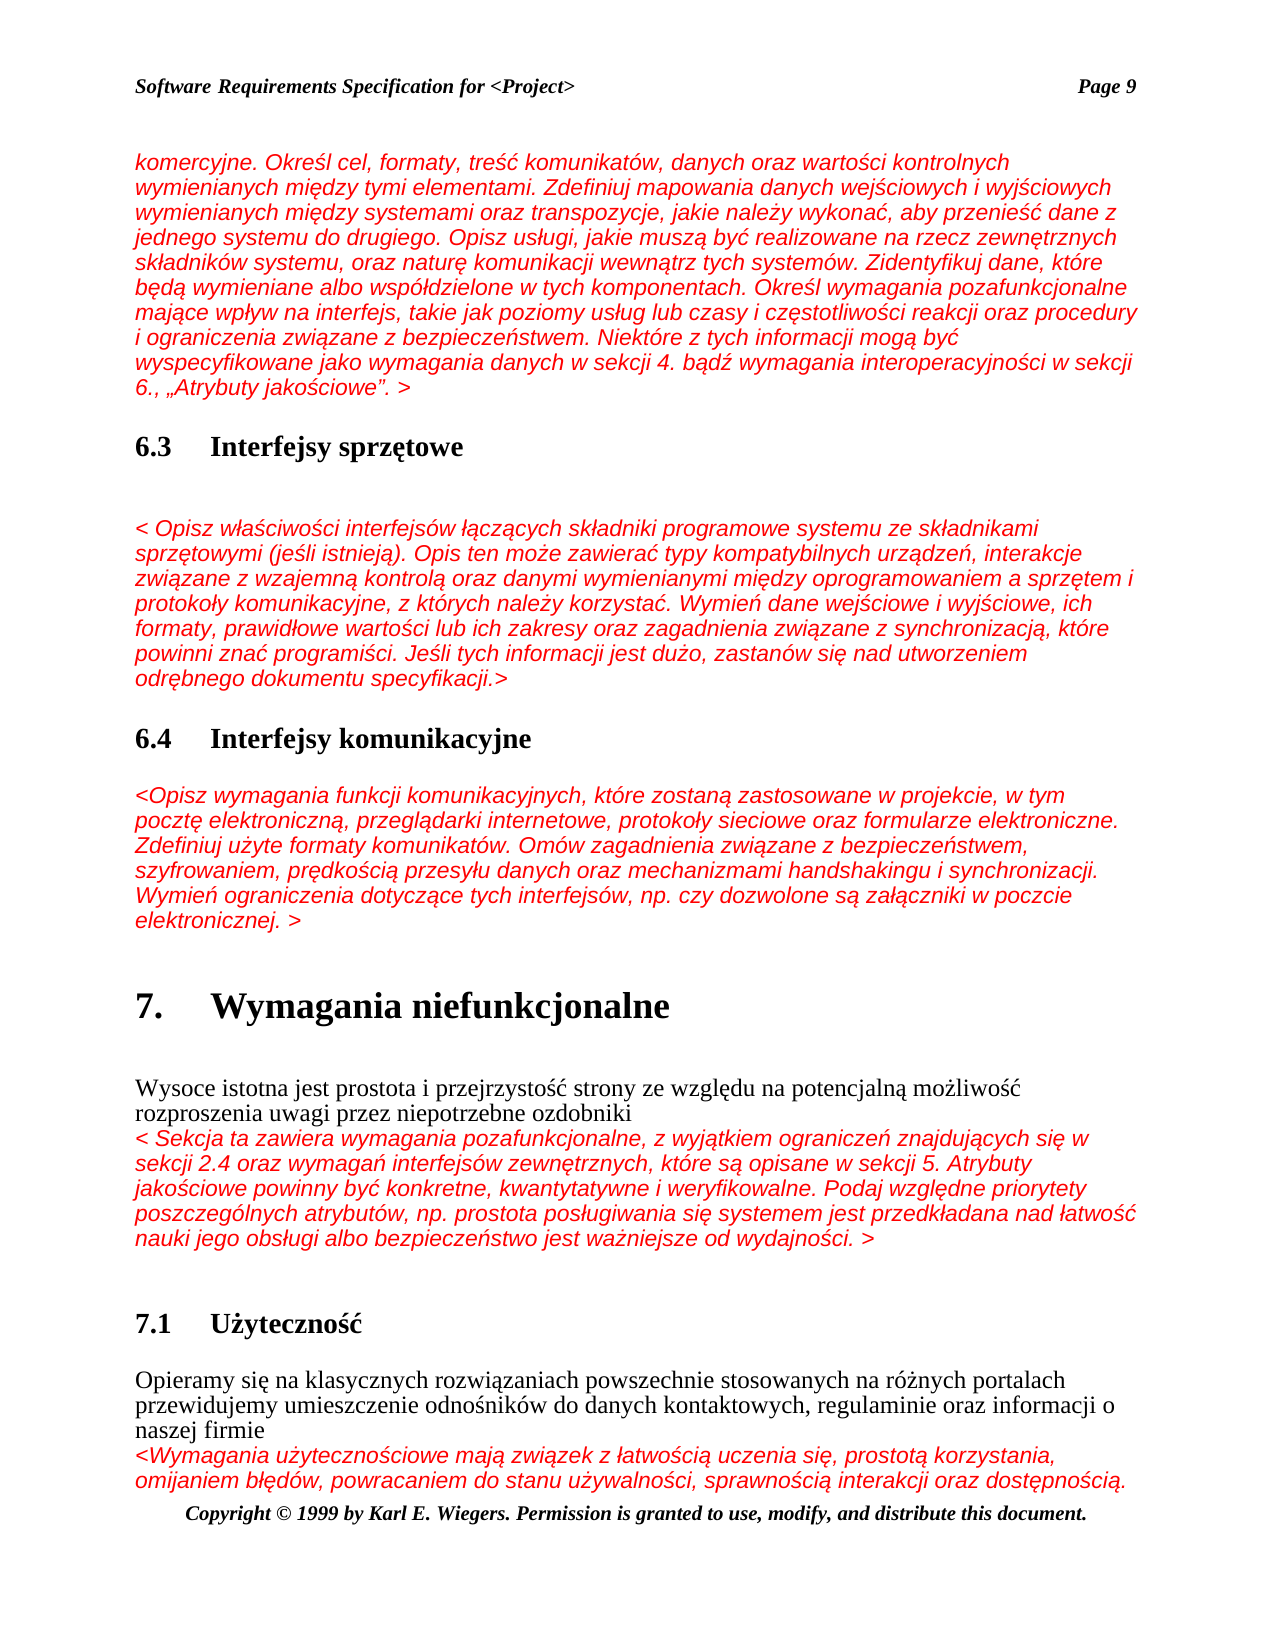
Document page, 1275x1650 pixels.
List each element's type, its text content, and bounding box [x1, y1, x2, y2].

subtitle Interfejsy sprzętowe [135, 429, 1140, 463]
text Opieramy się na klasycznych rozwiązaniach powszechnie stosowanych na różnych portalach przewidujemy umieszczenie odnośników do danych kontaktowych, regulaminie oraz informacji o naszej firmie [135, 1369, 1140, 1444]
text komercyjne. Określ cel, formaty, treść komunikatów, danych oraz wartości kontrolnych wymienianych między tymi elementami. Zdefiniuj mapowania danych wejściowych i wyjściowych wymienianych między systemami oraz transpozycje, jakie należy wykonać, aby przenieść dane z jednego systemu do drugiego. Opisz usługi, jakie muszą być realizowane na rzecz zewnętrznych składników systemu, oraz naturę komunikacji wewnątrz tych systemów. Zidentyfikuj dane, które będą wymieniane albo współdzielone w tych komponentach. Określ wymagania pozafunkcjonalne mające wpływ na interfejs, takie jak poziomy usług lub czasy i częstotliwości reakcji oraz procedury i ograniczenia związane z bezpieczeństwem. Niektóre z tych informacji mogą być wyspecyfikowane jako wymagania danych w sekcji 4. bądź wymagania interoperacyjności w sekcji 6., „Atrybuty jakościowe”. > [135, 150, 1140, 400]
text < Sekcja ta zawiera wymagania pozafunkcjonalne, z wyjątkiem ograniczeń znajdujących się w sekcji 2.4 oraz wymagań interfejsów zewnętrznych, które są opisane w sekcji 5. Atrybuty jakościowe powinny być konkretne, kwantytatywne i weryfikowalne. Podaj względne priorytety poszczególnych atrybutów, np. prostota posługiwania się systemem jest przedkładana nad łatwość nauki jego obsługi albo bezpieczeństwo jest ważniejsze od wydajności. > [135, 1127, 1140, 1252]
subtitle Wymagania niefunkcjonalne [135, 984, 1140, 1027]
text <Wymagania użytecznościowe mają związek z łatwością uczenia się, prostotą korzystania, omijaniem błędów, powracaniem do stanu używalności, sprawnością interakcji oraz dostępnością. [135, 1444, 1140, 1494]
text < Opisz właściwości interfejsów łączących składniki programowe systemu ze składnikami sprzętowymi (jeśli istnieją). Opis ten może zawierać typy kompatybilnych urządzeń, interakcje związane z wzajemną kontrolą oraz danymi wymienianymi między oprogramowaniem a sprzętem i protokoły komunikacyjne, z których należy korzystać. Wymień dane wejściowe i wyjściowe, ich formaty, prawidłowe wartości lub ich zakresy oraz zagadnienia związane z synchronizacją, które powinni znać programiści. Jeśli tych informacji jest dużo, zastanów się nad utworzeniem odrębnego dokumentu specyfikacji.> [135, 517, 1140, 692]
subtitle Interfejsy komunikacyjne [135, 721, 1140, 754]
text <Opisz wymagania funkcji komunikacyjnych, które zostaną zastosowane w projekcie, w tym pocztę elektroniczną, przeglądarki internetowe, protokoły sieciowe oraz formularze elektroniczne. Zdefiniuj użyte formaty komunikatów. Omów zagadnienia związane z bezpieczeństwem, szyfrowaniem, prędkością przesyłu danych oraz mechanizmami handshakingu i synchronizacji. Wymień ograniczenia dotyczące tych interfejsów, np. czy dozwolone są załączniki w poczcie elektronicznej. > [135, 784, 1140, 934]
text Wysoce istotna jest prostota i przejrzystość strony ze względu na potencjalną możliwość rozproszenia uwagi przez niepotrzebne ozdobniki [135, 1077, 1140, 1127]
subtitle Użyteczność [135, 1306, 1140, 1339]
